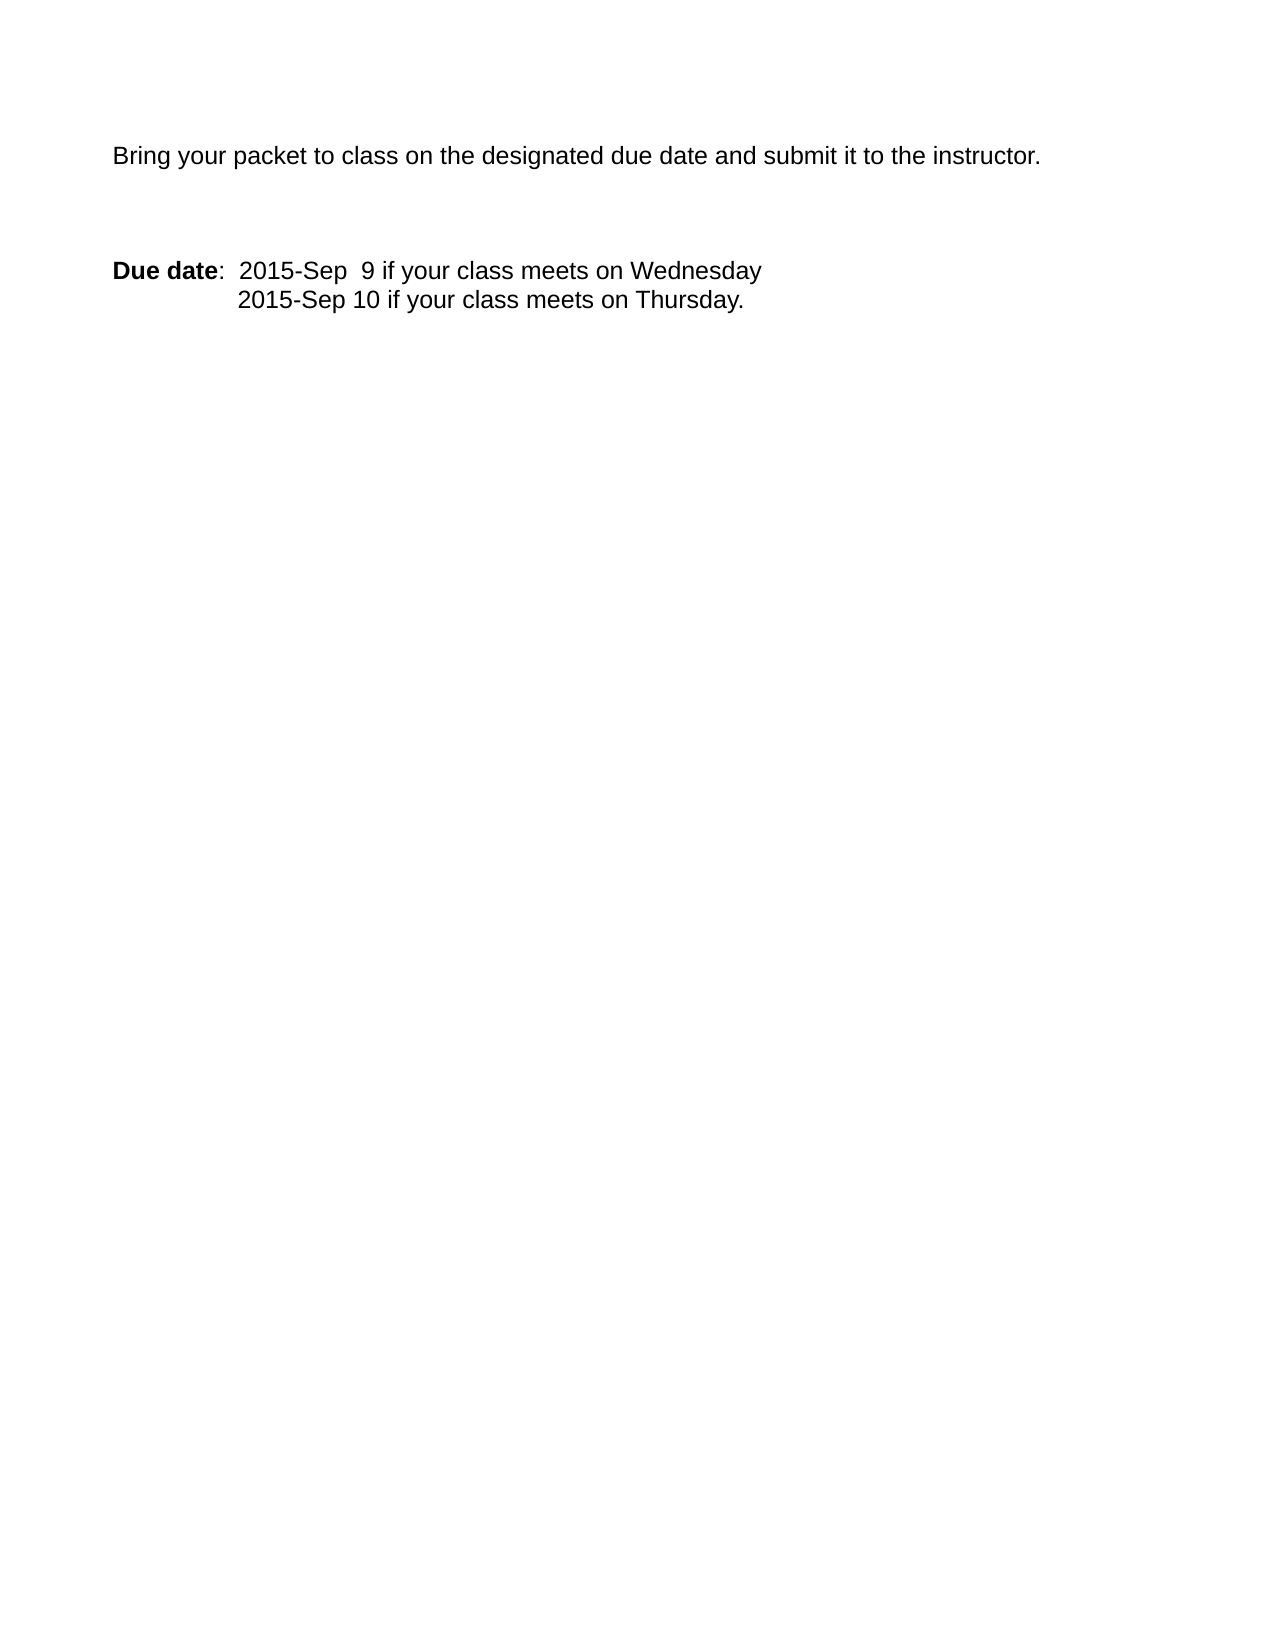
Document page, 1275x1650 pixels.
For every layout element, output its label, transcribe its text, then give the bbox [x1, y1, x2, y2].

text Bring your packet to class on the designated due date and submit it to the instructor. [112, 141, 1162, 170]
text 2015-Sep 10 if your class meets on Thursday. [112, 285, 1162, 314]
text Due date: 2015-Sep 9 if your class meets on Wednesday [112, 256, 1162, 285]
